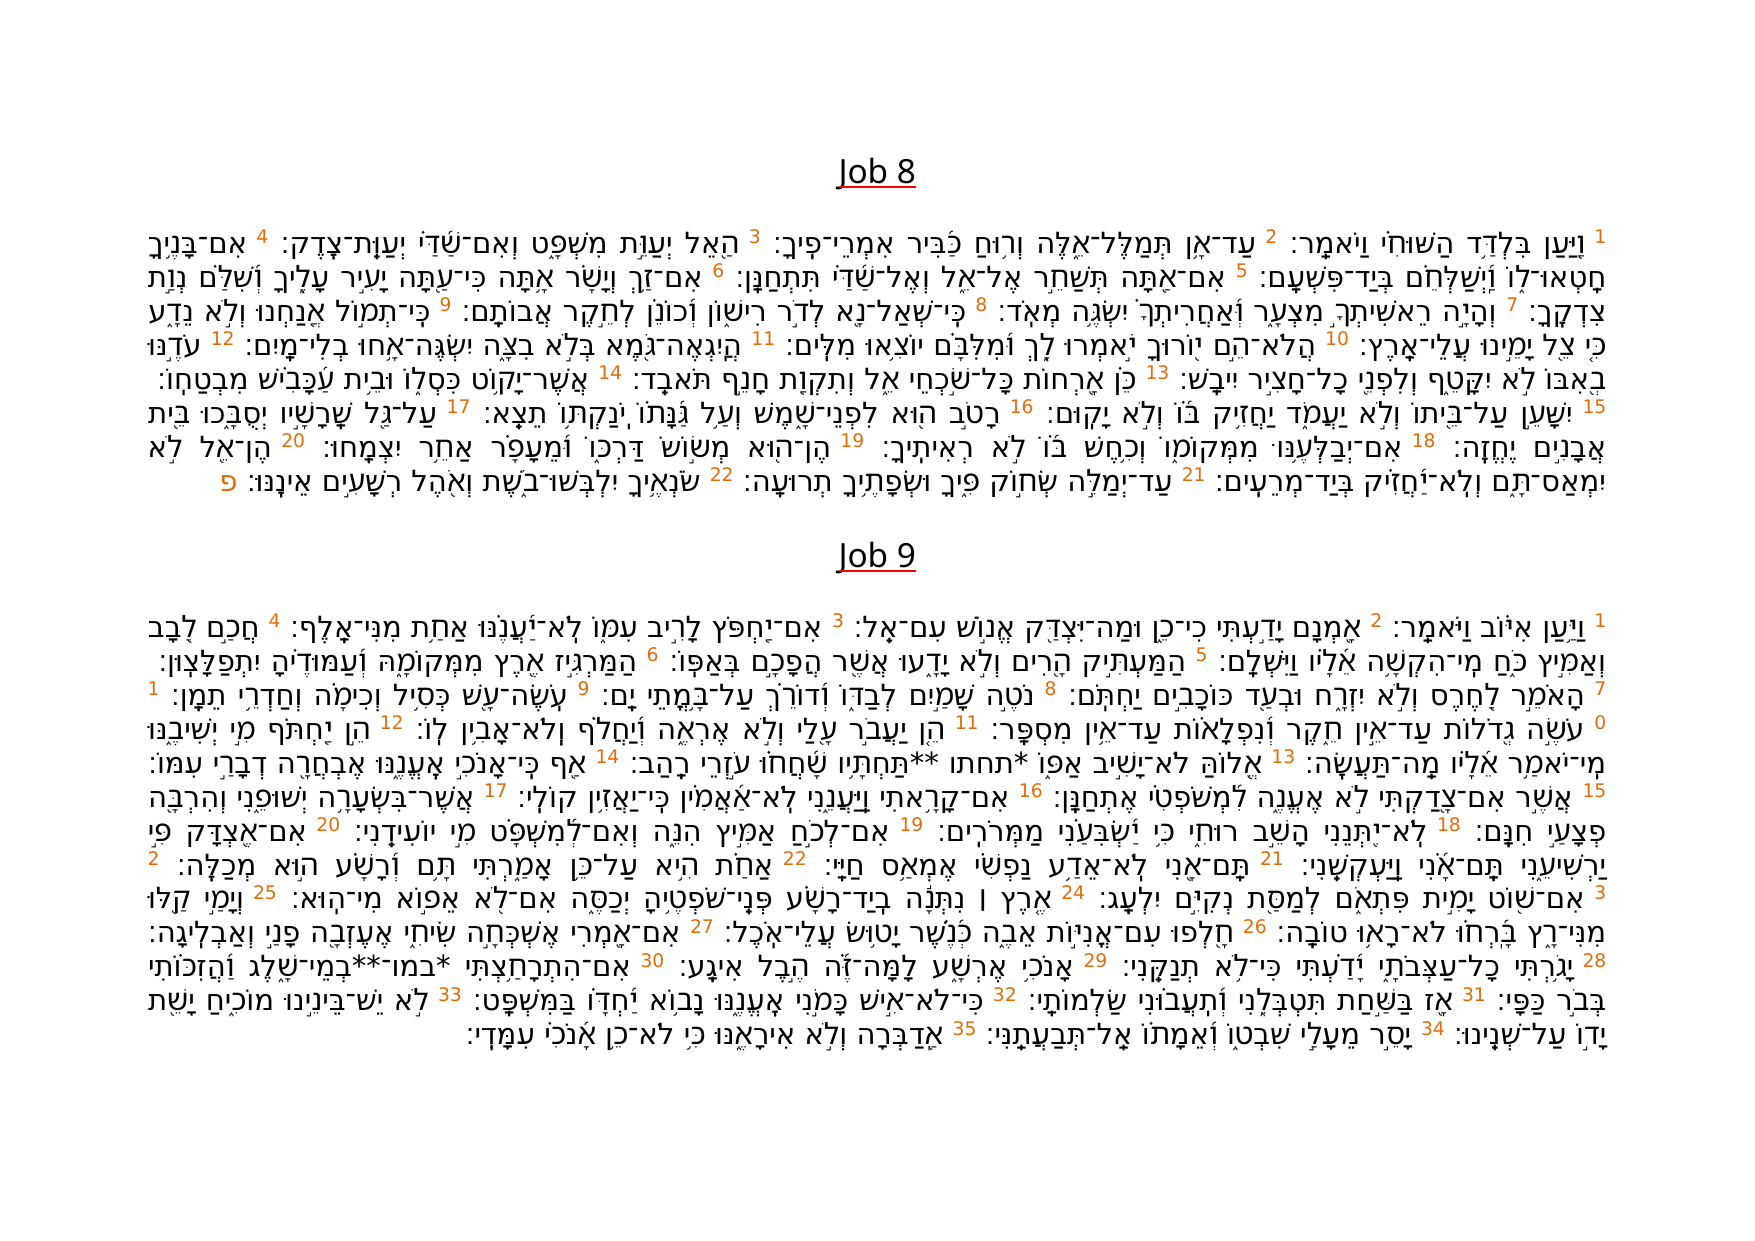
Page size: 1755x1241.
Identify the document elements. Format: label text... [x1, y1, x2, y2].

text Job 9 [148, 531, 1606, 577]
text 1 וַיַּ֥עַן אִיּ֗וֹב וַיֹּאמַֽר׃ 2 אָ֭מְנָם יָדַ֣עְתִּי כִי־כֵ֑ן וּמַה־יִּצְדַּ֖ק אֱנ֣וֹשׁ עִם־אֵֽל׃ ‬‬3 אִם־יַ֭חְפֹּץ לָרִ֣יב עִמּ֑וֹ לֹֽא־יַ֝עֲנֶ֗נּוּ אַחַ֥ת מִנִּי־אָֽלֶף׃ ‬‬4 חֲכַ֣ם לֵ֭בָב וְאַמִּ֣יץ כֹּ֑חַ מִֽי־הִקְשָׁ֥ה אֵ֝לָ֗יו וַיִּשְׁלָֽם׃ ‬‬5 הַמַּעְתִּ֣יק הָ֭רִים וְלֹ֣א יָדָ֑עוּ אֲשֶׁ֖ר הֲפָכָ֣ם בְּאַפּֽוֹ׃ ‬‬6 הַמַּרְגִּ֣יז אֶ֭רֶץ מִמְּקוֹמָ֑הּ וְ֝עַמּוּדֶ֗יהָ יִתְפַלָּצֽוּן׃ ‬‬7 הָאֹמֵ֣ר לַ֭חֶרֶס וְלֹ֣א יִזְרָ֑ח וּבְעַ֖ד כּוֹכָבִ֣ים יַחְתֹּֽם׃ ‬‬8 נֹטֶ֣ה שָׁמַ֣יִם לְבַדּ֑וֹ וְ֝דוֹרֵ֗ךְ עַל־בָּ֥מֳתֵי יָֽם׃ ‬‬9 עֹֽשֶׂה־עָ֭שׁ כְּסִ֥יל וְכִימָ֗ה וְחַדְרֵ֥י תֵמָֽן׃ ‬‬10 עֹשֶׂ֣ה גְ֭דֹלוֹת עַד־אֵ֣ין חֵ֑קֶר וְ֝נִפְלָא֗וֹת עַד־אֵ֥ין מִסְפָּֽר׃ ‬‬11 הֵ֤ן יַעֲבֹ֣ר עָ֭לַי וְלֹ֣א אֶרְאֶ֑ה וְ֝יַחֲלֹ֗ף וְֽלֹא־אָבִ֥ין לֽוֹ׃ ‬‬12 הֵ֣ן יַ֭חְתֹּף מִ֣י יְשִׁיבֶ֑נּוּ מִֽי־יֹאמַ֥ר אֵ֝לָ֗יו מַֽה־תַּעֲשֶֽׂה׃ ‬‬13 אֱ֭לוֹהַּ לֹא־יָשִׁ֣יב אַפּ֑וֹ *תחתו **תַּחְתָּ֥יו שָׁ֝חֲח֗וּ עֹ֣זְרֵי רָֽהַב׃ ‬‬14 אַ֭ף כִּֽי־אָנֹכִ֣י אֶֽעֱנֶ֑נּוּ אֶבְחֲרָ֖ה דְבָרַ֣י עִמּוֹ׃ ‬‬15 אֲשֶׁ֣ר אִם־צָ֭דַקְתִּי לֹ֣א אֶעֱנֶ֑ה לִ֝מְשֹׁפְטִ֗י אֶתְחַנָּֽן׃ ‬‬16 אִם־קָרָ֥אתִי וַֽיַּעֲנֵ֑נִי לֹֽא־אַ֝אֲמִ֗ין כִּֽי־יַאֲזִ֥ין קוֹלִֽי׃ ‬‬17 אֲשֶׁר־בִּשְׂעָרָ֥ה יְשׁוּפֵ֑נִי וְהִרְבָּ֖ה פְצָעַ֣י חִנָּֽם׃ ‬‬18 לֹֽא־יִ֭תְּנֵנִי הָשֵׁ֣ב רוּחִ֑י כִּ֥י יַ֝שְׂבִּעַ֗נִי מַמְּרֹרִֽים׃ ‬‬19 אִם־לְכֹ֣חַ אַמִּ֣יץ הִנֵּ֑ה וְאִם־לְ֝מִשְׁפָּ֗ט מִ֣י יוֹעִידֵֽנִי׃ ‬‬20 אִם־אֶ֭צְדָּק פִּ֣י יַרְשִׁיעֵ֑נִי תָּֽם־אָ֝֗נִי וַֽיַּעְקְשֵֽׁנִי׃ ‬‬21 תָּֽם־אָ֭נִי לֹֽא־אֵדַ֥ע נַפְשִׁ֗י אֶמְאַ֥ס חַיָּֽי׃ ‬‬22 אַחַ֗ת הִ֥יא עַל־כֵּ֥ן אָמַ֑רְתִּי תָּ֥ם וְ֝רָשָׁ֗ע ה֣וּא מְכַלֶּֽה׃ ‬‬23 אִם־שׁ֭וֹט יָמִ֣ית פִּתְאֹ֑ם לְמַסַּ֖ת נְקִיִּ֣ם יִלְעָֽג׃ ‬‬24 אֶ֤רֶץ ׀ נִתְּנָ֬ה בְֽיַד־רָשָׁ֗ע פְּנֵֽי־שֹׁפְטֶ֥יהָ יְכַסֶּ֑ה אִם־לֹ֖א אֵפ֣וֹא מִי־הֽוּא׃ ‬‬25 וְיָמַ֣י קַ֭לּוּ מִנִּי־רָ֑ץ בָּֽ֝רְח֗וּ לֹא־רָא֥וּ טוֹבָֽה׃ ‬‬26 חָ֭לְפוּ עִם־אֳנִיּ֣וֹת אֵבֶ֑ה כְּ֝נֶ֗שֶׁר יָט֥וּשׂ עֲלֵי־אֹֽכֶל׃ ‬‬27 אִם־אָ֭מְרִי אֶשְׁכְּחָ֣ה שִׂיחִ֑י אֶעֶזְבָ֖ה פָנַ֣י וְאַבְלִֽיגָה׃ ‬‬28 יָגֹ֥רְתִּי כָל־עַצְּבֹתָ֑י יָ֝דַ֗עְתִּי כִּי־לֹ֥א תְנַקֵּֽנִי׃ ‬‬29 אָנֹכִ֥י אֶרְשָׁ֑ע לָמָּה־זֶּ֝֗ה הֶ֣בֶל אִיגָֽע׃ ‬‬30 אִם־הִתְרָחַ֥צְתִּי *במו־**בְמֵי־שָׁ֑לֶג וַ֝הֲזִכּ֗וֹתִי בְּבֹ֣ר כַּפָּי׃ ‬‬31 אָ֭ז בַּשַּׁ֣חַת תִּטְבְּלֵ֑נִי וְ֝תִֽעֲב֗וּנִי שַׂלְמוֹתָֽי׃ ‬‬32 כִּי־לֹא־אִ֣ישׁ כָּמֹ֣נִי אֶֽעֱנֶ֑נּוּ נָב֥וֹא יַ֝חְדָּ֗ו בַּמִּשְׁפָּֽט׃ ‬‬33 לֹ֣א יֵשׁ־בֵּינֵ֣ינוּ מוֹכִ֑יחַ יָשֵׁ֖ת יָד֣וֹ עַל־שְׁנֵֽינוּ׃ ‬‬34 יָסֵ֣ר מֵעָלַ֣י שִׁבְט֑וֹ וְ֝אֵמָת֗וֹ אַֽל־תְּבַעֲתַֽנִּי׃ ‬‬35 אַֽ֭דַבְּרָה וְלֹ֣א אִירָאֶ֑נּוּ כִּ֥י לֹא־כֵ֥ן אָ֝נֹכִ֗י עִמָּדִֽי׃ ‬‬ [148, 610, 1606, 1052]
text 1 וַ֭יַּעַן בִּלְדַּ֥ד הַשּׁוּחִ֗י וַיֹאמַֽר׃ 2 עַד־אָ֥ן תְּמַלֶּל־אֵ֑לֶּה וְר֥וּחַ כַּ֝בִּיר אִמְרֵי־פִֽיךָ׃ ‬‬3 הַ֭אֵל יְעַוֵּ֣ת מִשְׁפָּ֑ט וְאִם־שַׁ֝דַּ֗י יְעַוֵּֽת־צֶֽדֶק׃ ‬‬4 אִם־בָּנֶ֥יךָ חָֽטְאוּ־ל֑וֹ וַֽ֝יְשַׁלְּחֵ֗ם בְּיַד־פִּשְׁעָֽם׃ ‬‬5 אִם־אַ֭תָּה תְּשַׁחֵ֣ר אֶל־אֵ֑ל וְאֶל־שַׁ֝דַּ֗י תִּתְחַנָּֽן׃ ‬‬6 אִם־זַ֥ךְ וְיָשָׁ֗ר אָ֥תָּה כִּי־עַ֭תָּה יָעִ֣יר עָלֶ֑יךָ וְ֝שִׁלַּ֗ם נְוַ֣ת צִדְקֶֽךָ׃ ‬‬7 וְהָיָ֣ה רֵאשִׁיתְךָ֣ מִצְעָ֑ר וְּ֝אַחֲרִיתְךָ֗ יִשְׂגֶּ֥ה מְאֹֽד׃ ‬‬8 כִּֽי־שְׁאַל־נָ֭א לְדֹ֣ר רִישׁ֑וֹן וְ֝כוֹנֵ֗ן לְחֵ֣קֶר אֲבוֹתָֽם׃ ‬‬9 כִּֽי־תְמ֣וֹל אֲ֭נַחְנוּ וְלֹ֣א נֵדָ֑ע כִּ֤י צֵ֖ל יָמֵ֣ינוּ עֲלֵי־אָֽרֶץ׃ ‬‬10 הֲלֹא־הֵ֣ם י֭וֹרוּךָ יֹ֣אמְרוּ לָ֑ךְ וּ֝מִלִּבָּ֗ם יוֹצִ֥אוּ מִלִּֽים׃ ‬‬11 הֲיִֽגְאֶה־גֹּ֭מֶא בְּלֹ֣א בִצָּ֑ה יִשְׂגֶּה־אָ֥חוּ בְלִי־מָֽיִם׃ ‬‬12 עֹדֶ֣נּוּ בְ֭אִבּוֹ לֹ֣א יִקָּטֵ֑ף וְלִפְנֵ֖י כָל־חָצִ֣יר יִיבָֽשׁ׃ ‬‬13 כֵּ֗ן אָ֭רְחוֹת כָּל־שֹׁ֣כְחֵי אֵ֑ל וְתִקְוַ֖ת חָנֵ֣ף תֹּאבֵֽד׃ ‬‬14 אֲשֶׁר־יָק֥וֹט כִּסְל֑וֹ וּבֵ֥ית עַ֝כָּבִ֗‬‏ישׁ מִבְטַחֽוֹ׃ ‬‬15 יִשָּׁעֵ֣ן עַל־בֵּ֭יתוֹ וְלֹ֣א יַעֲמֹ֑ד יַחֲזִ֥יק בּ֝֗וֹ וְלֹ֣א יָקֽוּם׃ ‬‬16 רָטֹ֣ב ה֭וּא לִפְנֵי־שָׁ֑מֶשׁ וְעַ֥ל גַּ֝נָּת֗וֹ יֹֽנַקְתּ֥וֹ תֵצֵֽא׃ ‬‬17 עַל־גַּ֭ל שָֽׁרָשָׁ֣יו יְסֻבָּ֑כוּ בֵּ֖ית אֲבָנִ֣ים יֶחֱזֶֽה׃ ‬‬18 אִם־יְבַלְּעֶ֥נּוּ מִמְּקוֹמ֑וֹ וְכִ֥חֶשׁ בּ֝֗וֹ לֹ֣א רְאִיתִֽיךָ׃ ‬‬19 הֶן־ה֭וּא מְשׂ֣וֹשׂ דַּרְכּ֑וֹ וּ֝מֵעָפָ֗ר אַחֵ֥ר יִצְמָֽחוּ׃ ‬‬20 הֶן־אֵ֭ל לֹ֣א יִמְאַס־תָּ֑ם וְלֹֽא־יַ֝חֲזִ֗יק בְּיַד־מְרֵעִֽים׃ ‬‬21 עַד־יְמַלֵּ֣ה שְׂח֣וֹק פִּ֑יךָ וּשְׂפָתֶ֥יךָ תְרוּעָֽה׃ ‬‬22 שֹׂנְאֶ֥יךָ יִלְבְּשׁוּ־בֹ֑שֶׁת וְאֹ֖הֶל רְשָׁעִ֣ים אֵינֶֽנּוּ׃ פ ‬‬ [148, 226, 1606, 498]
text Job 8 [148, 148, 1606, 193]
